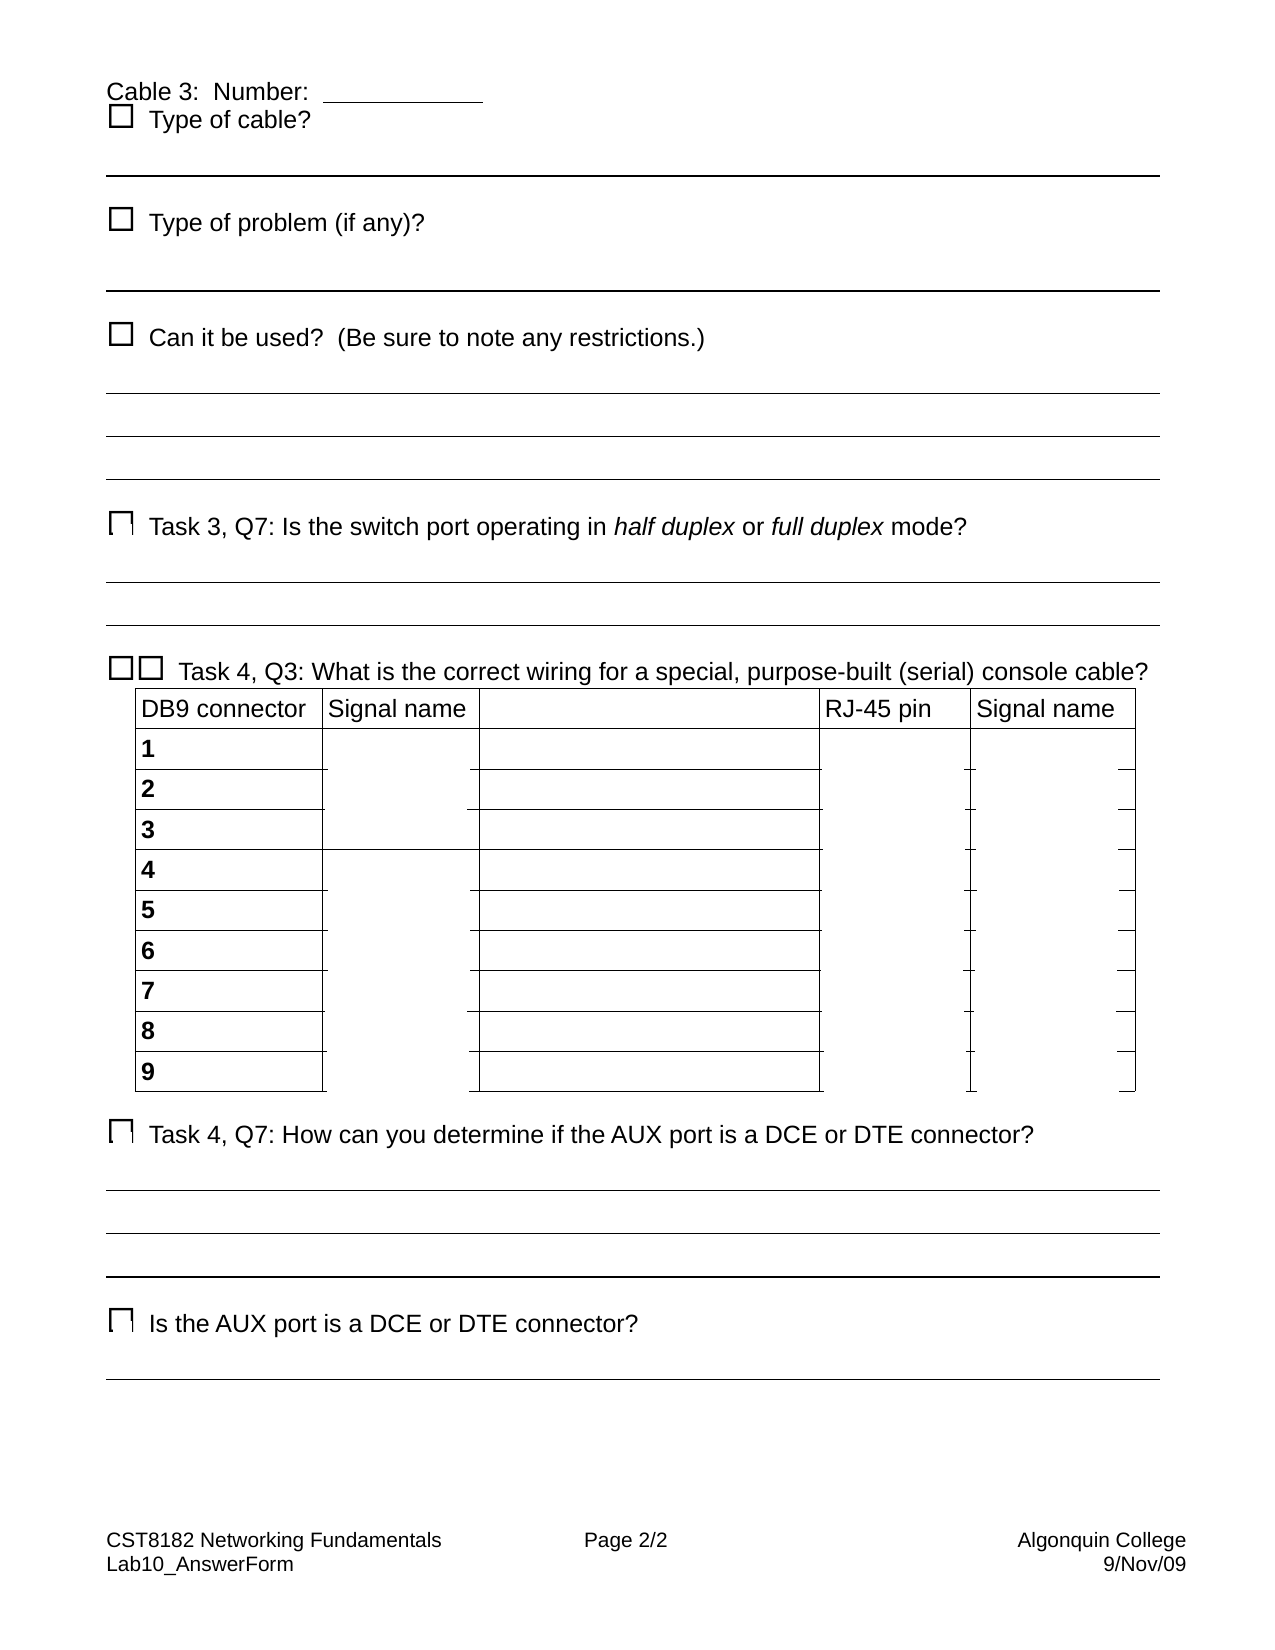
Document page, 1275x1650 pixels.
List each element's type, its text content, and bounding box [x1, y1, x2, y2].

table_header Signal name [971, 689, 1135, 728]
table_cell 9 [136, 1052, 322, 1091]
table_cell [480, 891, 819, 930]
table_cell 7 [136, 971, 322, 1011]
table_cell [971, 729, 1135, 769]
table_cell 5 [136, 891, 322, 930]
table_cell 1 [136, 729, 322, 769]
text  Is the AUX port is a DCE or DTE connector? [132, 1309, 1186, 1339]
table_cell [323, 931, 479, 970]
table_cell [971, 770, 1135, 809]
table_cell [971, 891, 1135, 930]
table_cell 3 [136, 810, 322, 849]
table_header Signal name [323, 689, 479, 728]
table_cell [480, 931, 819, 970]
table_cell 6 [136, 931, 322, 970]
table_cell [323, 1012, 479, 1051]
table_cell [323, 850, 479, 889]
table_cell [480, 850, 819, 889]
table_cell [820, 931, 970, 970]
table_cell [480, 810, 819, 849]
table_cell [971, 1012, 1135, 1051]
table_header RJ-45 pin [820, 689, 970, 728]
table_cell [820, 891, 970, 930]
text  Can it be used? (Be sure to note any restrictions.) [106, 294, 1186, 354]
table_cell [820, 729, 970, 769]
table_cell [480, 770, 819, 809]
text  Task 4, Q3: What is the correct wiring for a special, purpose-built (serial) console cable? [106, 657, 1186, 688]
table_cell [820, 770, 970, 809]
table_cell [820, 1012, 970, 1051]
table_cell [480, 971, 819, 1011]
table_cell 8 [136, 1012, 322, 1051]
table_cell [323, 810, 479, 849]
table_cell [323, 971, 479, 1011]
table_cell [820, 1052, 970, 1091]
table_cell [971, 1052, 1135, 1091]
table_header [480, 689, 819, 728]
table_cell [820, 971, 970, 1011]
table_cell [480, 1052, 819, 1091]
text  Type of problem (if any)? [106, 179, 1186, 239]
text  Task 4, Q7: How can you determine if the AUX port is a DCE or DTE connector? [132, 1120, 1186, 1151]
table_cell [820, 850, 970, 889]
table_cell [323, 770, 479, 809]
table_cell [820, 810, 970, 849]
table_cell [971, 850, 1135, 889]
table_cell 4 [136, 850, 322, 889]
table_cell [480, 729, 819, 769]
table_header DB9 connector [136, 689, 322, 728]
text Cable 3: Number:  Type of cable? [106, 77, 1186, 136]
table_cell [323, 729, 479, 769]
table_cell [323, 1052, 479, 1091]
text  Task 3, Q7: Is the switch port operating in half duplex or full duplex mode? [132, 512, 1186, 542]
table_cell [480, 1012, 819, 1051]
table_cell [971, 971, 1135, 1011]
table_cell [971, 810, 1135, 849]
table_cell [323, 891, 479, 930]
table_cell 2 [136, 770, 322, 809]
table_cell [971, 931, 1135, 970]
